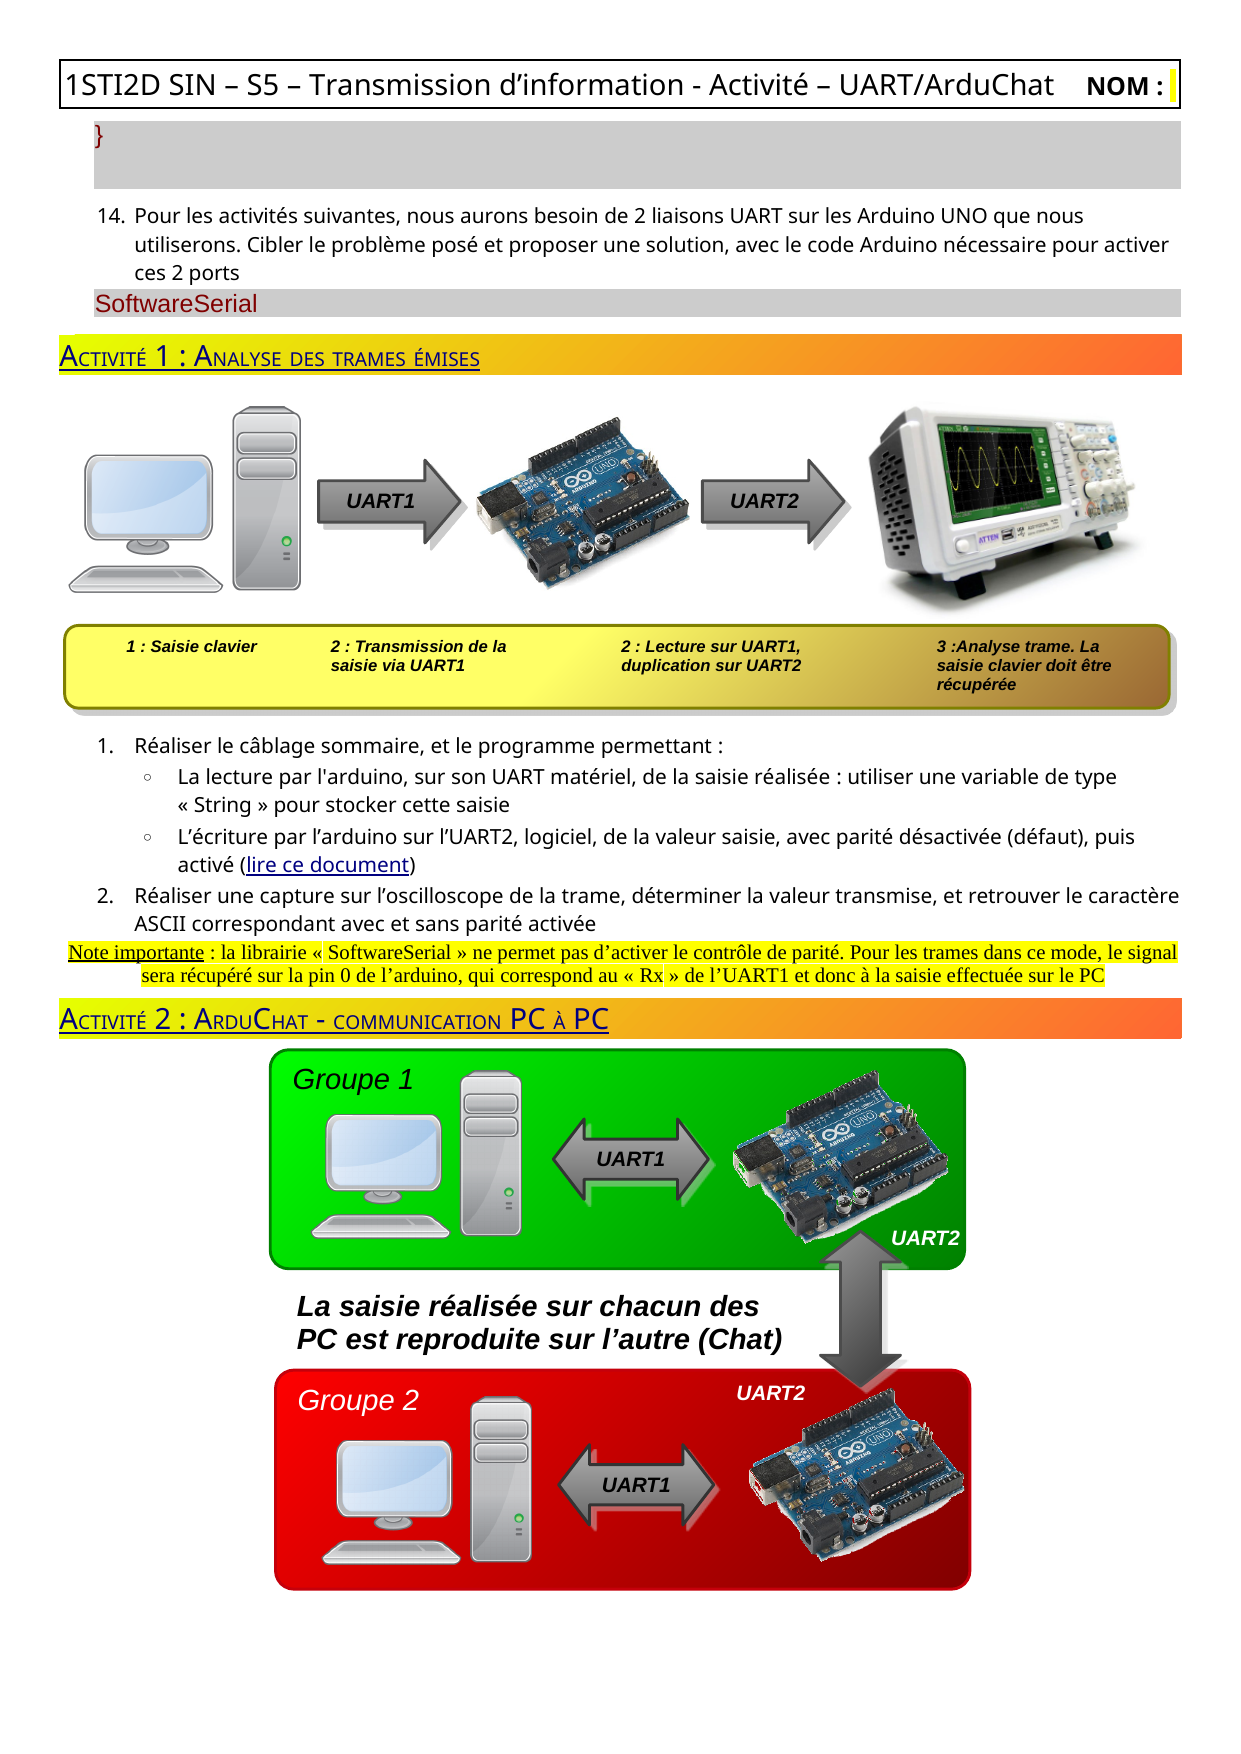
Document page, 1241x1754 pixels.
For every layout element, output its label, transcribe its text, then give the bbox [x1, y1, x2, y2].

list Pour les activités suivantes, nous aurons besoin de 2 liaisons UART sur les Arduino UNO que nous utiliserons. Cibler le problème posé et proposer une solution, avec le code Arduino nécessaire pour activer ces 2 ports [97, 202, 1181, 286]
picture [745, 1383, 965, 1563]
picture [472, 412, 690, 591]
text SoftwareSerial [94, 289, 1181, 317]
list L’écriture par l’arduino sur l’UART2, logiciel, de la valeur saisie, avec parité désactivée (défaut), puis activé (lire ce document) [140, 822, 1181, 878]
text Activité 1 : Analyse des trames émises [59, 335, 1181, 375]
picture [729, 1065, 949, 1245]
text Activité 2 : ArduChat - communication PC à PC [59, 998, 1181, 1038]
picture [382, 1396, 391, 1401]
picture [59, 406, 301, 602]
text } [94, 121, 1181, 149]
picture [302, 1070, 522, 1247]
picture [849, 386, 1158, 620]
list La lecture par l'arduino, sur son UART matériel, de la saisie réalisée : utiliser une variable de type « String » pour stocker cette saisie [140, 762, 1181, 819]
picture [366, 1396, 375, 1408]
picture [313, 1396, 532, 1573]
picture [350, 1396, 359, 1408]
text Note importante : la librairie « SoftwareSerial » ne permet pas d’activer le contrôle de parité. Pour les trames dans ce mode, le signal sera récupéré sur la pin 0 de l’arduino, qui correspond au « Rx » de l’UART1 et donc à la saisie effectuée sur le PC [65, 941, 1181, 987]
list Réaliser le câblage sommaire, et le programme permettant : [97, 731, 1181, 759]
picture [333, 1396, 342, 1408]
list Réaliser une capture sur l’oscilloscope de la trame, déterminer la valeur transmise, et retrouver le caractère ASCII correspondant avec et sans parité activée [97, 881, 1181, 938]
